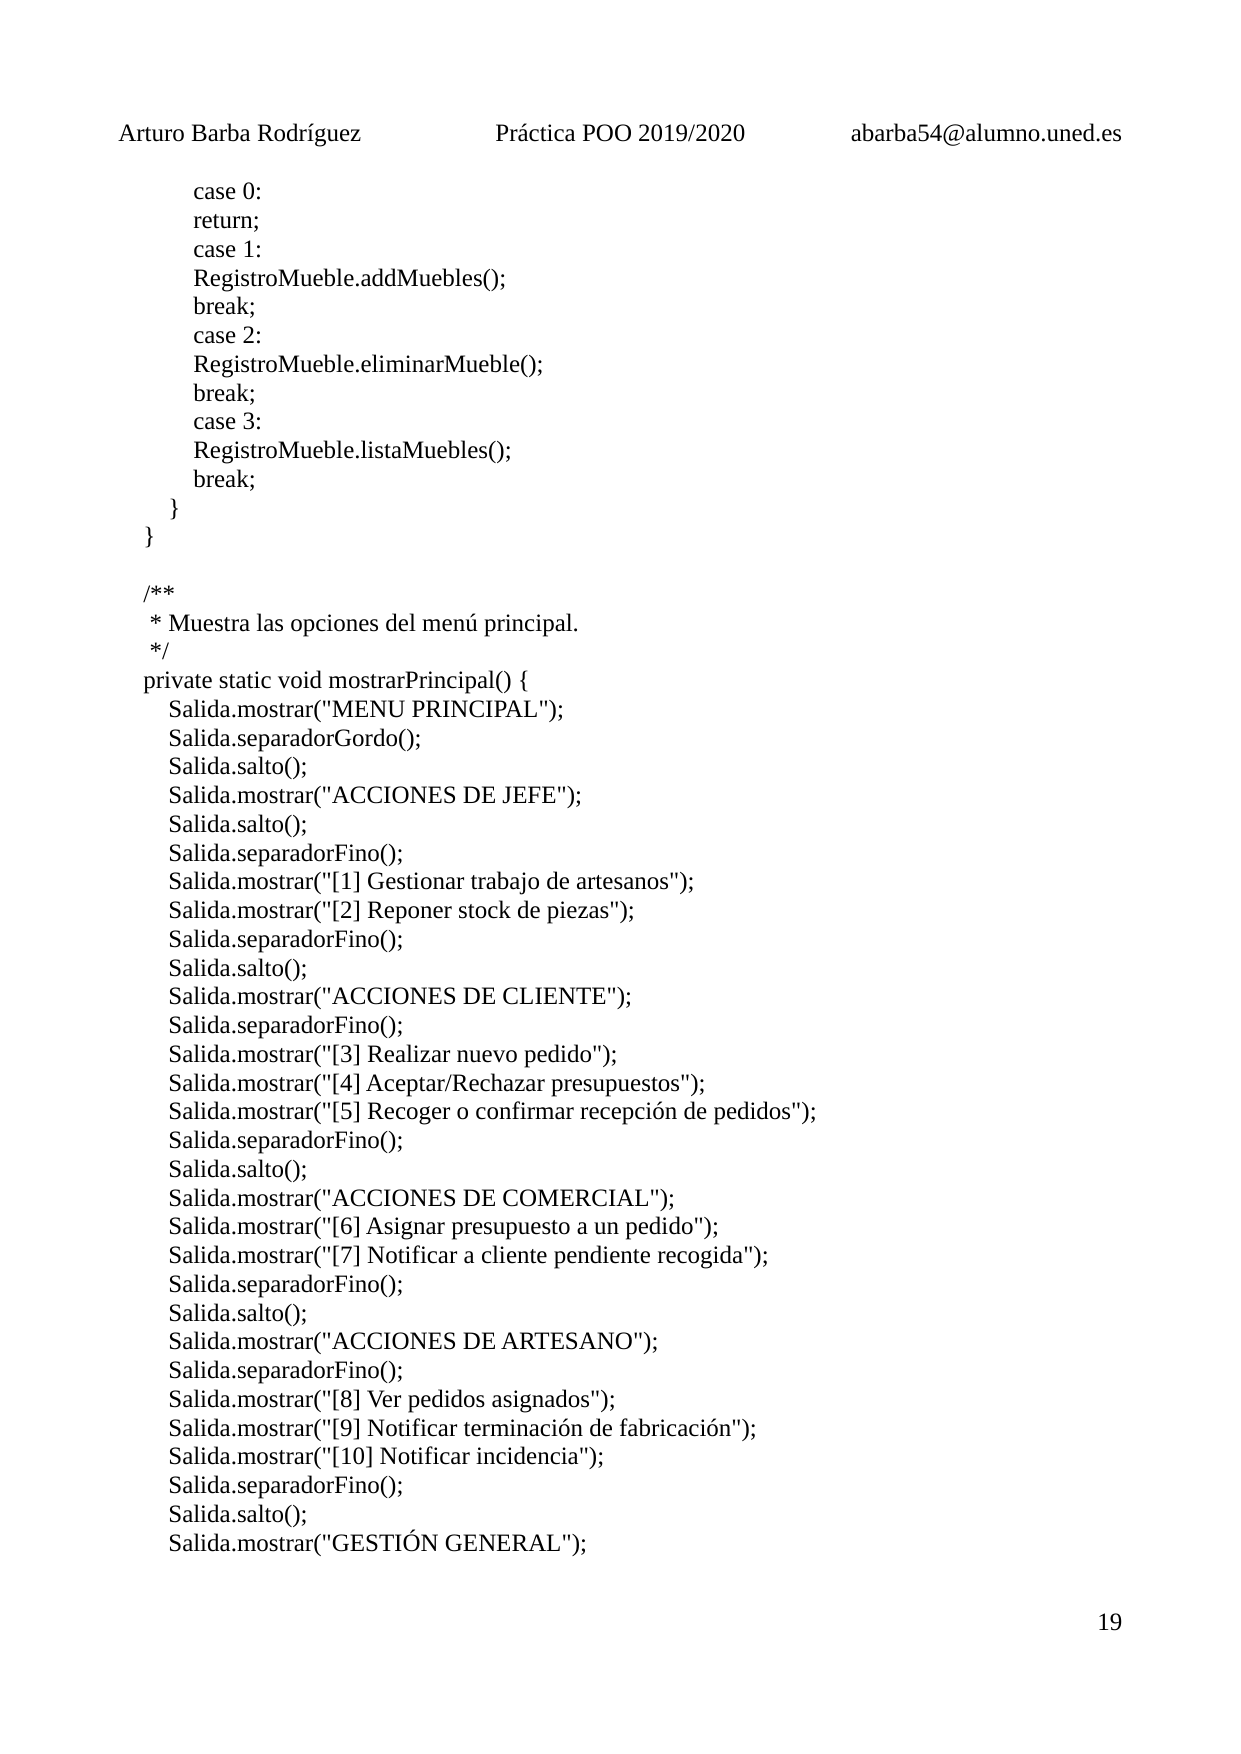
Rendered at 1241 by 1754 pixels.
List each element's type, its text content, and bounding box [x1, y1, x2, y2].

text return; [118, 205, 1122, 234]
text */ [118, 636, 1122, 665]
text Salida.mostrar("ACCIONES DE ARTESANO"); [118, 1326, 1122, 1355]
text case 2: [118, 320, 1122, 349]
text Salida.mostrar("ACCIONES DE JEFE"); [118, 780, 1122, 809]
text Salida.mostrar("ACCIONES DE CLIENTE"); [118, 981, 1122, 1010]
text break; [118, 464, 1122, 493]
text * Muestra las opciones del menú principal. [118, 608, 1122, 636]
text Salida.separadorFino(); [118, 1010, 1122, 1039]
text Salida.salto(); [118, 1298, 1122, 1326]
text Salida.mostrar("[8] Ver pedidos asignados"); [118, 1384, 1122, 1413]
text Salida.mostrar("GESTIÓN GENERAL"); [118, 1528, 1122, 1556]
text Salida.separadorGordo(); [118, 723, 1122, 751]
text case 1: [118, 234, 1122, 263]
text break; [118, 378, 1122, 406]
text Salida.mostrar("[10] Notificar incidencia"); [118, 1441, 1122, 1470]
text } [118, 493, 1122, 521]
text Salida.mostrar("[2] Reponer stock de piezas"); [118, 895, 1122, 924]
text Salida.mostrar("MENU PRINCIPAL"); [118, 694, 1122, 723]
text /** [118, 579, 1122, 608]
text private static void mostrarPrincipal() { [118, 665, 1122, 694]
text Salida.salto(); [118, 809, 1122, 838]
text RegistroMueble.addMuebles(); [118, 263, 1122, 291]
text Salida.separadorFino(); [118, 1125, 1122, 1154]
text Salida.salto(); [118, 1154, 1122, 1183]
text Salida.mostrar("[1] Gestionar trabajo de artesanos"); [118, 866, 1122, 895]
text Salida.mostrar("[5] Recoger o confirmar recepción de pedidos"); [118, 1096, 1122, 1125]
text Salida.salto(); [118, 1499, 1122, 1528]
text Salida.mostrar("[4] Aceptar/Rechazar presupuestos"); [118, 1068, 1122, 1096]
text break; [118, 291, 1122, 320]
text case 3: [118, 406, 1122, 435]
text Salida.mostrar("[9] Notificar terminación de fabricación"); [118, 1413, 1122, 1441]
text Salida.separadorFino(); [118, 1269, 1122, 1298]
text Salida.separadorFino(); [118, 1355, 1122, 1384]
text case 0: [118, 176, 1122, 205]
text RegistroMueble.listaMuebles(); [118, 435, 1122, 464]
text Salida.separadorFino(); [118, 1470, 1122, 1499]
text Salida.separadorFino(); [118, 838, 1122, 866]
text Salida.mostrar("ACCIONES DE COMERCIAL"); [118, 1183, 1122, 1211]
text RegistroMueble.eliminarMueble(); [118, 349, 1122, 378]
text Salida.separadorFino(); [118, 924, 1122, 953]
text Salida.mostrar("[6] Asignar presupuesto a un pedido"); [118, 1211, 1122, 1240]
text } [118, 521, 1122, 550]
text Salida.mostrar("[7] Notificar a cliente pendiente recogida"); [118, 1240, 1122, 1269]
text Salida.mostrar("[3] Realizar nuevo pedido"); [118, 1039, 1122, 1068]
text Salida.salto(); [118, 953, 1122, 981]
text Salida.salto(); [118, 751, 1122, 780]
